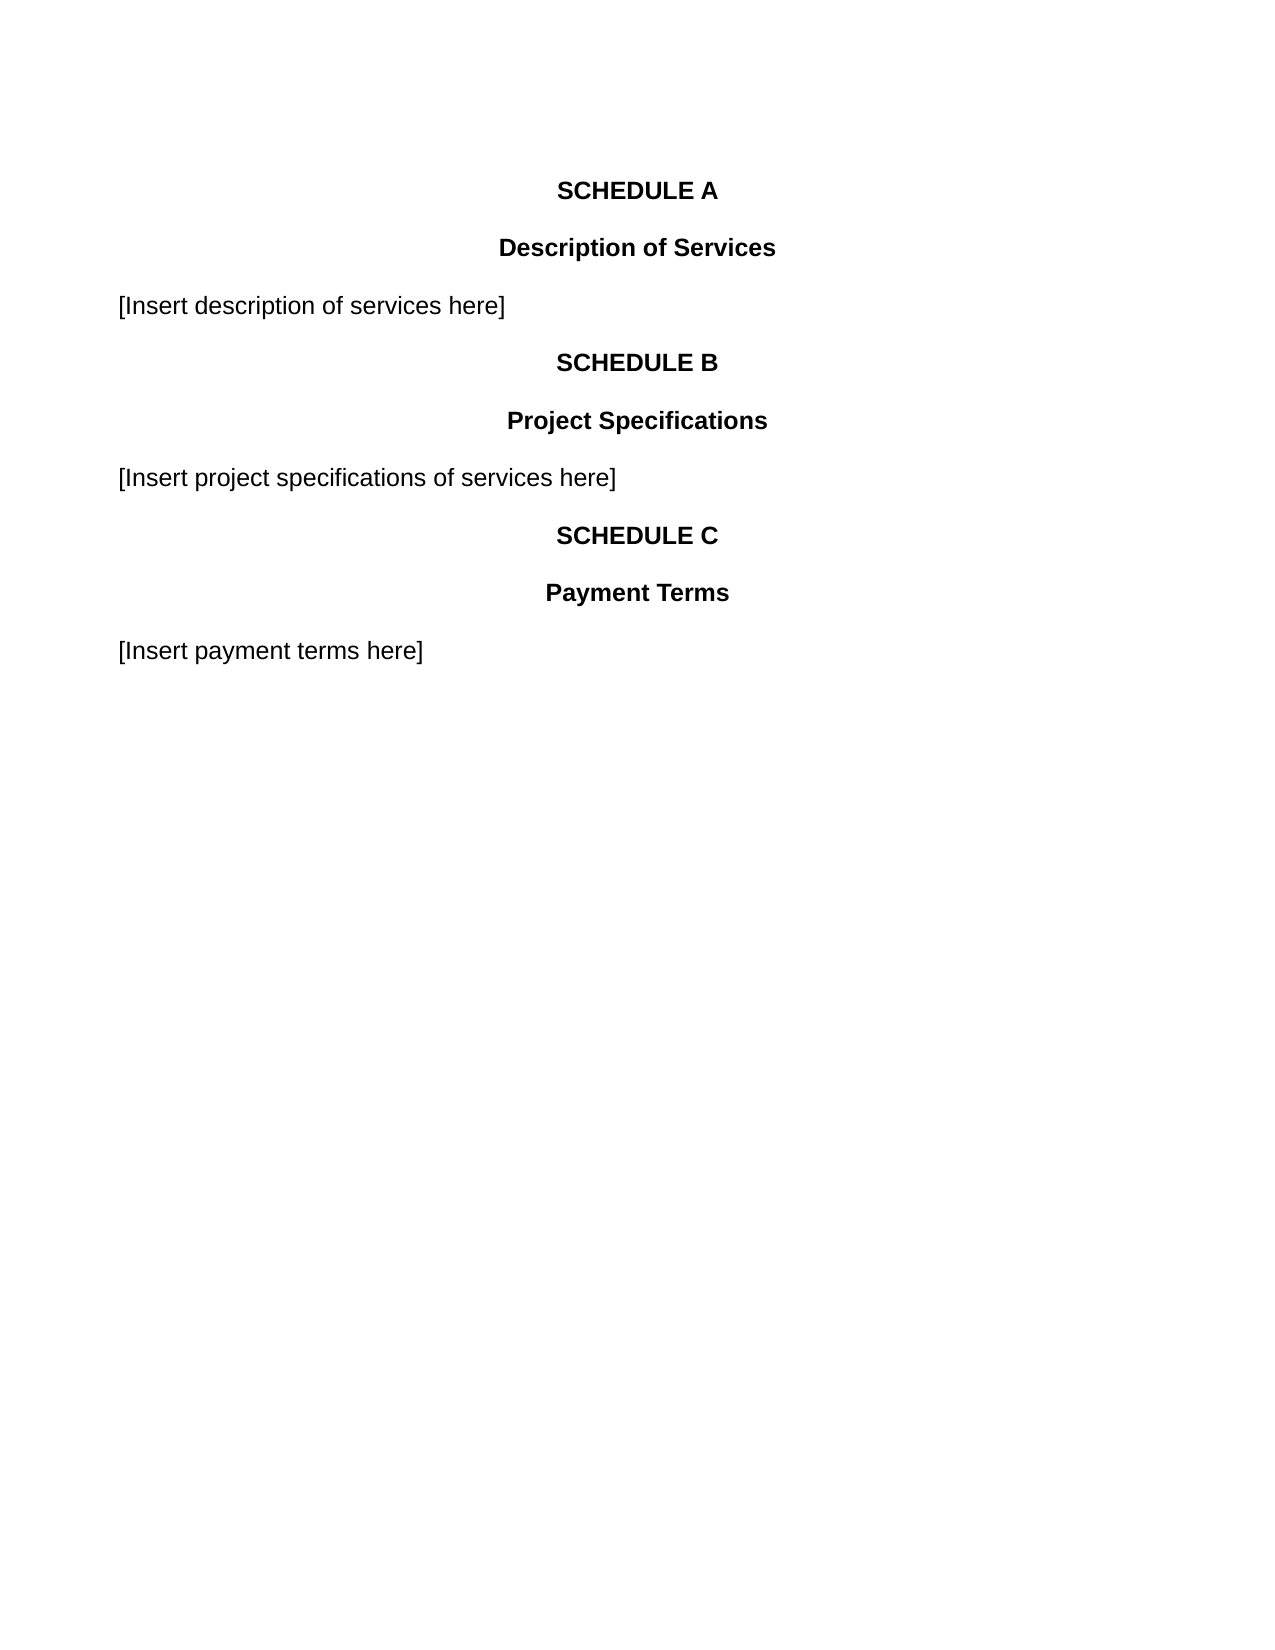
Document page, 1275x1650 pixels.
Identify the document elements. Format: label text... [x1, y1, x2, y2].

text Project Specifications [118, 406, 1157, 434]
text Payment Terms [118, 578, 1157, 607]
text [Insert payment terms here] [118, 636, 1157, 664]
text SCHEDULE B [118, 348, 1157, 377]
text Description of Services [118, 233, 1157, 262]
text SCHEDULE C [118, 521, 1157, 549]
text [Insert project specifications of services here] [118, 463, 1157, 492]
text [Insert description of services here] [118, 291, 1157, 319]
text SCHEDULE A [118, 176, 1157, 204]
